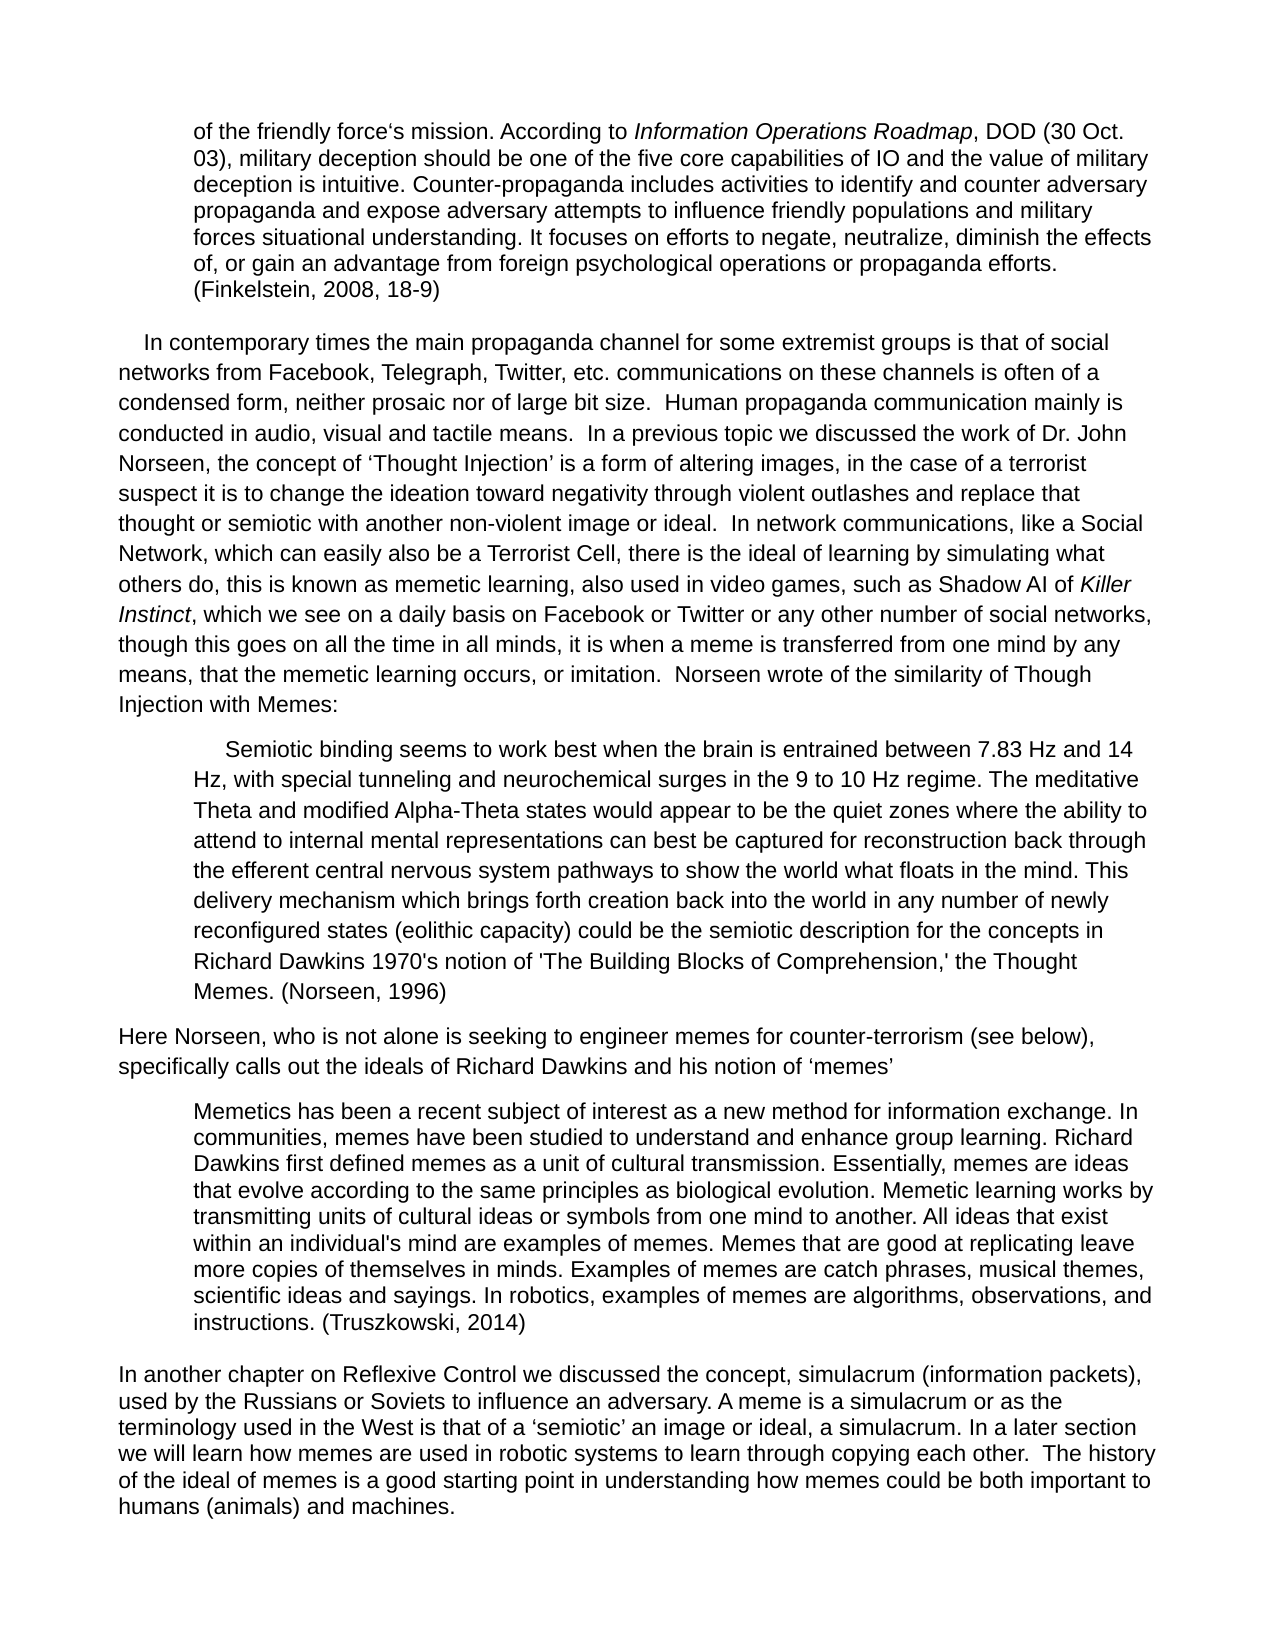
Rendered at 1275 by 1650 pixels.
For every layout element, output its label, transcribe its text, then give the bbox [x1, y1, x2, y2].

text In contemporary times the main propaganda channel for some extremist groups is that of social networks from Facebook, Telegraph, Twitter, etc. communications on these channels is often of a condensed form, neither prosaic nor of large bit size. Human propaganda communication mainly is conducted in audio, visual and tactile means. In a previous topic we discussed the work of Dr. John Norseen, the concept of ‘Thought Injection’ is a form of altering images, in the case of a terrorist suspect it is to change the ideation toward negativity through violent outlashes and replace that thought or semiotic with another non-violent image or ideal. In network communications, like a Social Network, which can easily also be a Terrorist Cell, there is the ideal of learning by simulating what others do, this is known as memetic learning, also used in video games, such as Shadow AI of Killer Instinct, which we see on a daily basis on Facebook or Twitter or any other number of social networks, though this goes on all the time in all minds, it is when a meme is transferred from one mind by any means, that the memetic learning occurs, or imitation. Norseen wrote of the similarity of Though Injection with Memes: [118, 329, 1157, 718]
text of the friendly force‘s mission. According to Information Operations Roadmap, DOD (30 Oct. 03), military deception should be one of the five core capabilities of IO and the value of military deception is intuitive. Counter-propaganda includes activities to identify and counter adversary propaganda and expose adversary attempts to influence friendly populations and military forces situational understanding. It focuses on efforts to negate, neutralize, diminish the effects of, or gain an advantage from foreign psychological operations or propaganda efforts. (Finkelstein, 2008, 18-9) [193, 118, 1157, 303]
text Semiotic binding seems to work best when the brain is entrained between 7.83 Hz and 14 Hz, with special tunneling and neurochemical surges in the 9 to 10 Hz regime. The meditative Theta and modified Alpha-Theta states would appear to be the quiet zones where the ability to attend to internal mental representations can best be captured for reconstruction back through the efferent central nervous system pathways to show the world what floats in the mind. This delivery mechanism which brings forth creation back into the world in any number of newly reconfigured states (eolithic capacity) could be the semiotic description for the concepts in Richard Dawkins 1970's notion of 'The Building Blocks of Comprehension,' the Thought Memes. (Norseen, 1996) [193, 736, 1157, 1004]
text Here Norseen, who is not alone is seeking to engineer memes for counter-terrorism (see below), specifically calls out the ideals of Richard Dawkins and his notion of ‘memes’ [118, 1023, 1157, 1079]
text Memetics has been a recent subject of interest as a new method for information exchange. In communities, memes have been studied to understand and enhance group learning. Richard Dawkins first defined memes as a unit of cultural transmission. Essentially, memes are ideas that evolve according to the same principles as biological evolution. Memetic learning works by transmitting units of cultural ideas or symbols from one mind to another. All ideas that exist within an individual's mind are examples of memes. Memes that are good at replicating leave more copies of themselves in minds. Examples of memes are catch phrases, musical themes, scientific ideas and sayings. In robotics, examples of memes are algorithms, observations, and instructions. (Truszkowski, 2014) [193, 1098, 1157, 1335]
text In another chapter on Reflexive Control we discussed the concept, simulacrum (information packets), used by the Russians or Soviets to influence an adversary. A meme is a simulacrum or as the terminology used in the West is that of a ‘semiotic’ an image or ideal, a simulacrum. In a later section we will learn how memes are used in robotic systems to learn through copying each other. The history of the ideal of memes is a good starting point in understanding how memes could be both important to humans (animals) and machines. [118, 1361, 1157, 1519]
